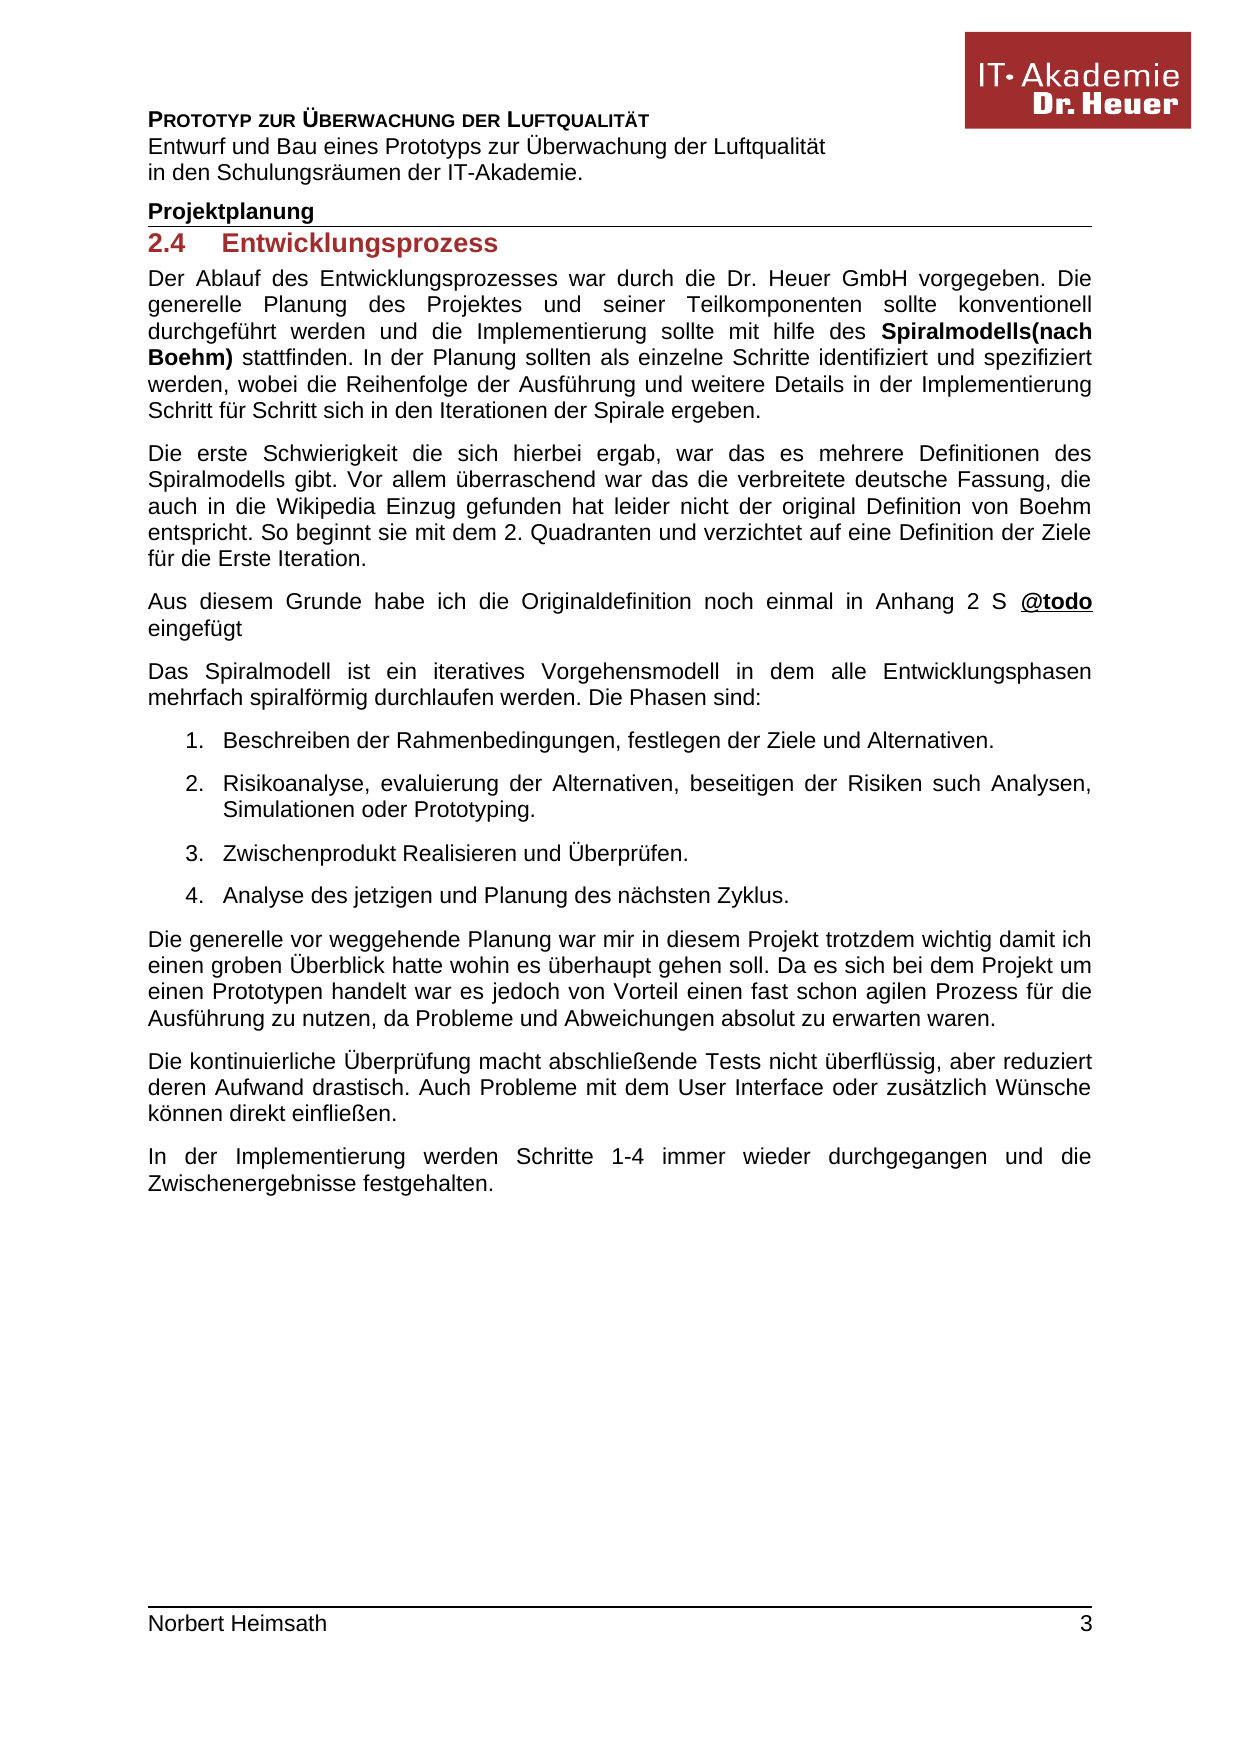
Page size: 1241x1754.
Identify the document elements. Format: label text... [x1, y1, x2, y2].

text Die erste Schwierigkeit die sich hierbei ergab, war das es mehrere Definitionen des Spiralmodells gibt. Vor allem überraschend war das die verbreitete deutsche Fassung, die auch in die Wikipedia Einzug gefunden hat leider nicht der original Definition von Boehm entspricht. So beginnt sie mit dem 2. Quadranten und verzichtet auf eine Definition der Ziele für die Erste Iteration. [148, 440, 1092, 572]
text In der Implementierung werden Schritte 1-4 immer wieder durchgegangen und die Zwischenergebnisse festgehalten. [148, 1143, 1092, 1196]
list Beschreiben der Rahmenbedingungen, festlegen der Ziele und Alternativen. [185, 727, 1092, 753]
list Risikoanalyse, evaluierung der Alternativen, beseitigen der Risiken such Analysen, Simulationen oder Prototyping. [185, 770, 1092, 823]
text Das Spiralmodell ist ein iteratives Vorgehensmodell in dem alle Entwicklungsphasen mehrfach spiralförmig durchlaufen werden. Die Phasen sind: [148, 658, 1092, 710]
text Die generelle vor weggehende Planung war mir in diesem Projekt trotzdem wichtig damit ich einen groben Überblick hatte wohin es überhaupt gehen soll. Da es sich bei dem Projekt um einen Prototypen handelt war es jedoch von Vorteil einen fast schon agilen Prozess für die Ausführung zu nutzen, da Probleme und Abweichungen absolut zu erwarten waren. [148, 926, 1092, 1031]
list Analyse des jetzigen und Planung des nächsten Zyklus. [185, 882, 1092, 909]
list Zwischenprodukt Realisieren und Überprüfen. [185, 839, 1092, 866]
text Aus diesem Grunde habe ich die Originaldefinition noch einmal in Anhang 2 S @todo eingefügt [148, 588, 1092, 641]
text Der Ablauf des Entwicklungsprozesses war durch die Dr. Heuer GmbH vorgegeben. Die generelle Planung des Projektes und seiner Teilkomponenten sollte konventionell durchgeführt werden und die Implementierung sollte mit hilfe des Spiralmodells(nach Boehm) stattfinden. In der Planung sollten als einzelne Schritte identifiziert und spezifiziert werden, wobei die Reihenfolge der Ausführung und weitere Details in der Implementierung Schritt für Schritt sich in den Iterationen der Spirale ergeben. [148, 265, 1092, 423]
subtitle Entwicklungsprozess [148, 227, 1092, 259]
text Die kontinuierliche Überprüfung macht abschließende Tests nicht überflüssig, aber reduziert deren Aufwand drastisch. Auch Probleme mit dem User Interface oder zusätzlich Wünsche können direkt einfließen. [148, 1048, 1092, 1127]
